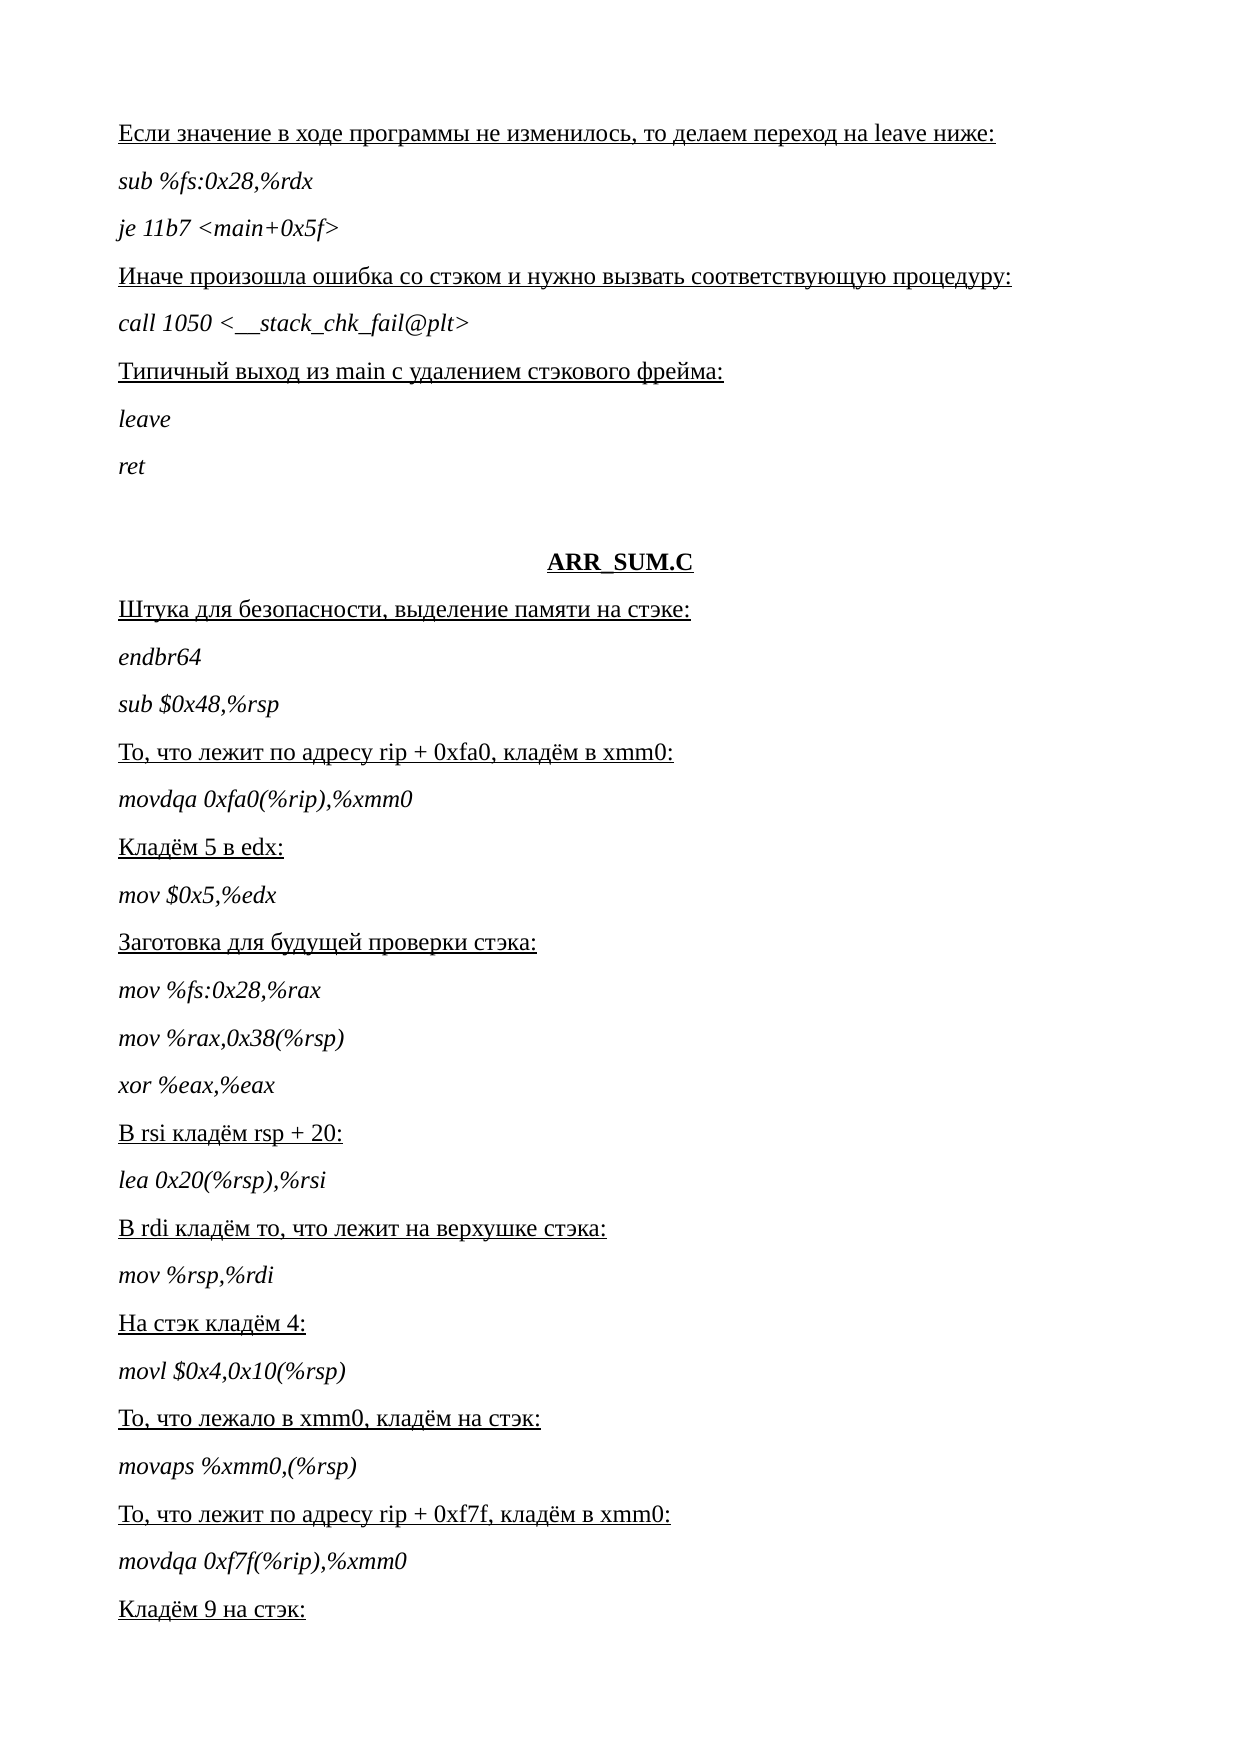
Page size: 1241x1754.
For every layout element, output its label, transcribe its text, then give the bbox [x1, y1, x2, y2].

text То, что лежит по адресу rip + 0xfa0, кладём в xmm0: [118, 737, 1122, 766]
text movdqa 0xfa0(%rip),%xmm0 [118, 784, 1122, 813]
text В rdi кладём то, что лежит на верхушке стэка: [118, 1213, 1122, 1242]
text sub %fs:0x28,%rdx [118, 166, 1122, 194]
text sub $0x48,%rsp [118, 689, 1122, 718]
text Если значение в ходе программы не изменилось, то делаем переход на leave ниже: [118, 118, 1122, 147]
text Иначе произошла ошибка со стэком и нужно вызвать соответствующую процедуру: [118, 261, 1122, 290]
text Заготовка для будущей проверки стэка: [118, 927, 1122, 956]
text mov %rsp,%rdi [118, 1261, 1122, 1289]
text movdqa 0xf7f(%rip),%xmm0 [118, 1546, 1122, 1575]
text leave [118, 404, 1122, 432]
text То, что лежало в xmm0, кладём на стэк: [118, 1403, 1122, 1432]
text ret [118, 451, 1122, 480]
text Кладём 5 в edx: [118, 832, 1122, 861]
text Штука для безопасности, выделение памяти на стэке: [118, 594, 1122, 623]
text mov $0x5,%edx [118, 880, 1122, 908]
text Кладём 9 на стэк: [118, 1594, 1122, 1623]
text je 11b7 <main+0x5f> [118, 213, 1122, 242]
text xor %eax,%eax [118, 1070, 1122, 1099]
text На стэк кладём 4: [118, 1308, 1122, 1337]
text mov %rax,0x38(%rsp) [118, 1023, 1122, 1051]
text ARR_SUM.C [118, 547, 1122, 575]
text movaps %xmm0,(%rsp) [118, 1451, 1122, 1480]
text mov %fs:0x28,%rax [118, 975, 1122, 1004]
text В rsi кладём rsp + 20: [118, 1118, 1122, 1147]
text То, что лежит по адресу rip + 0xf7f, кладём в xmm0: [118, 1499, 1122, 1527]
text endbr64 [118, 642, 1122, 671]
text call 1050 <__stack_chk_fail@plt> [118, 308, 1122, 337]
text movl $0x4,0x10(%rsp) [118, 1356, 1122, 1384]
text lea 0x20(%rsp),%rsi [118, 1165, 1122, 1194]
text Типичный выход из main с удалением стэкового фрейма: [118, 356, 1122, 385]
